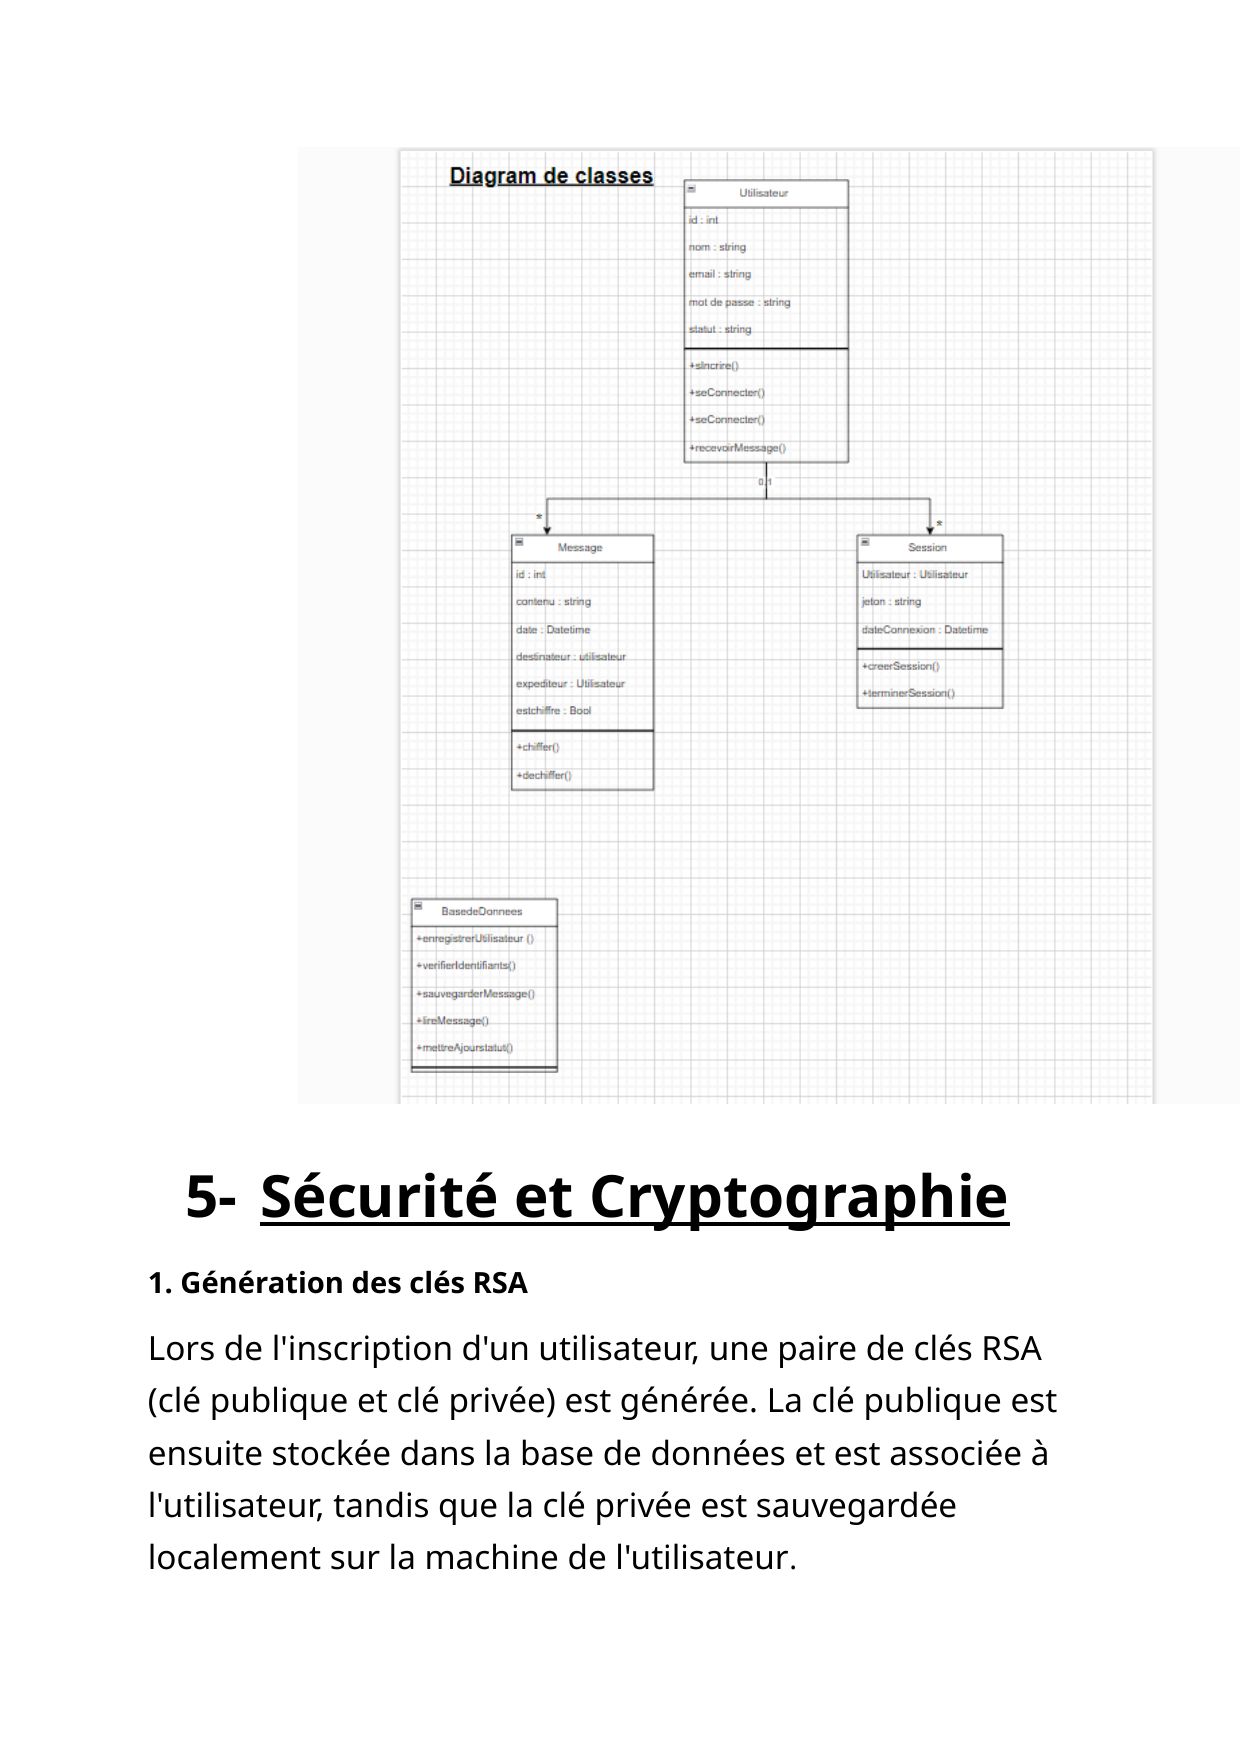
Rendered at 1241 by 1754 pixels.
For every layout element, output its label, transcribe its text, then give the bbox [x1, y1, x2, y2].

list Sécurité et Cryptographie [185, 1154, 1093, 1234]
text 1. Génération des clés RSA [148, 1263, 1093, 1302]
text Lors de l'inscription d'un utilisateur, une paire de clés RSA (clé publique et clé privée) est générée. La clé publique est ensuite stockée dans la base de données et est associée à l'utilisateur, tandis que la clé privée est sauvegardée localement sur la machine de l'utilisateur. [148, 1325, 1093, 1579]
